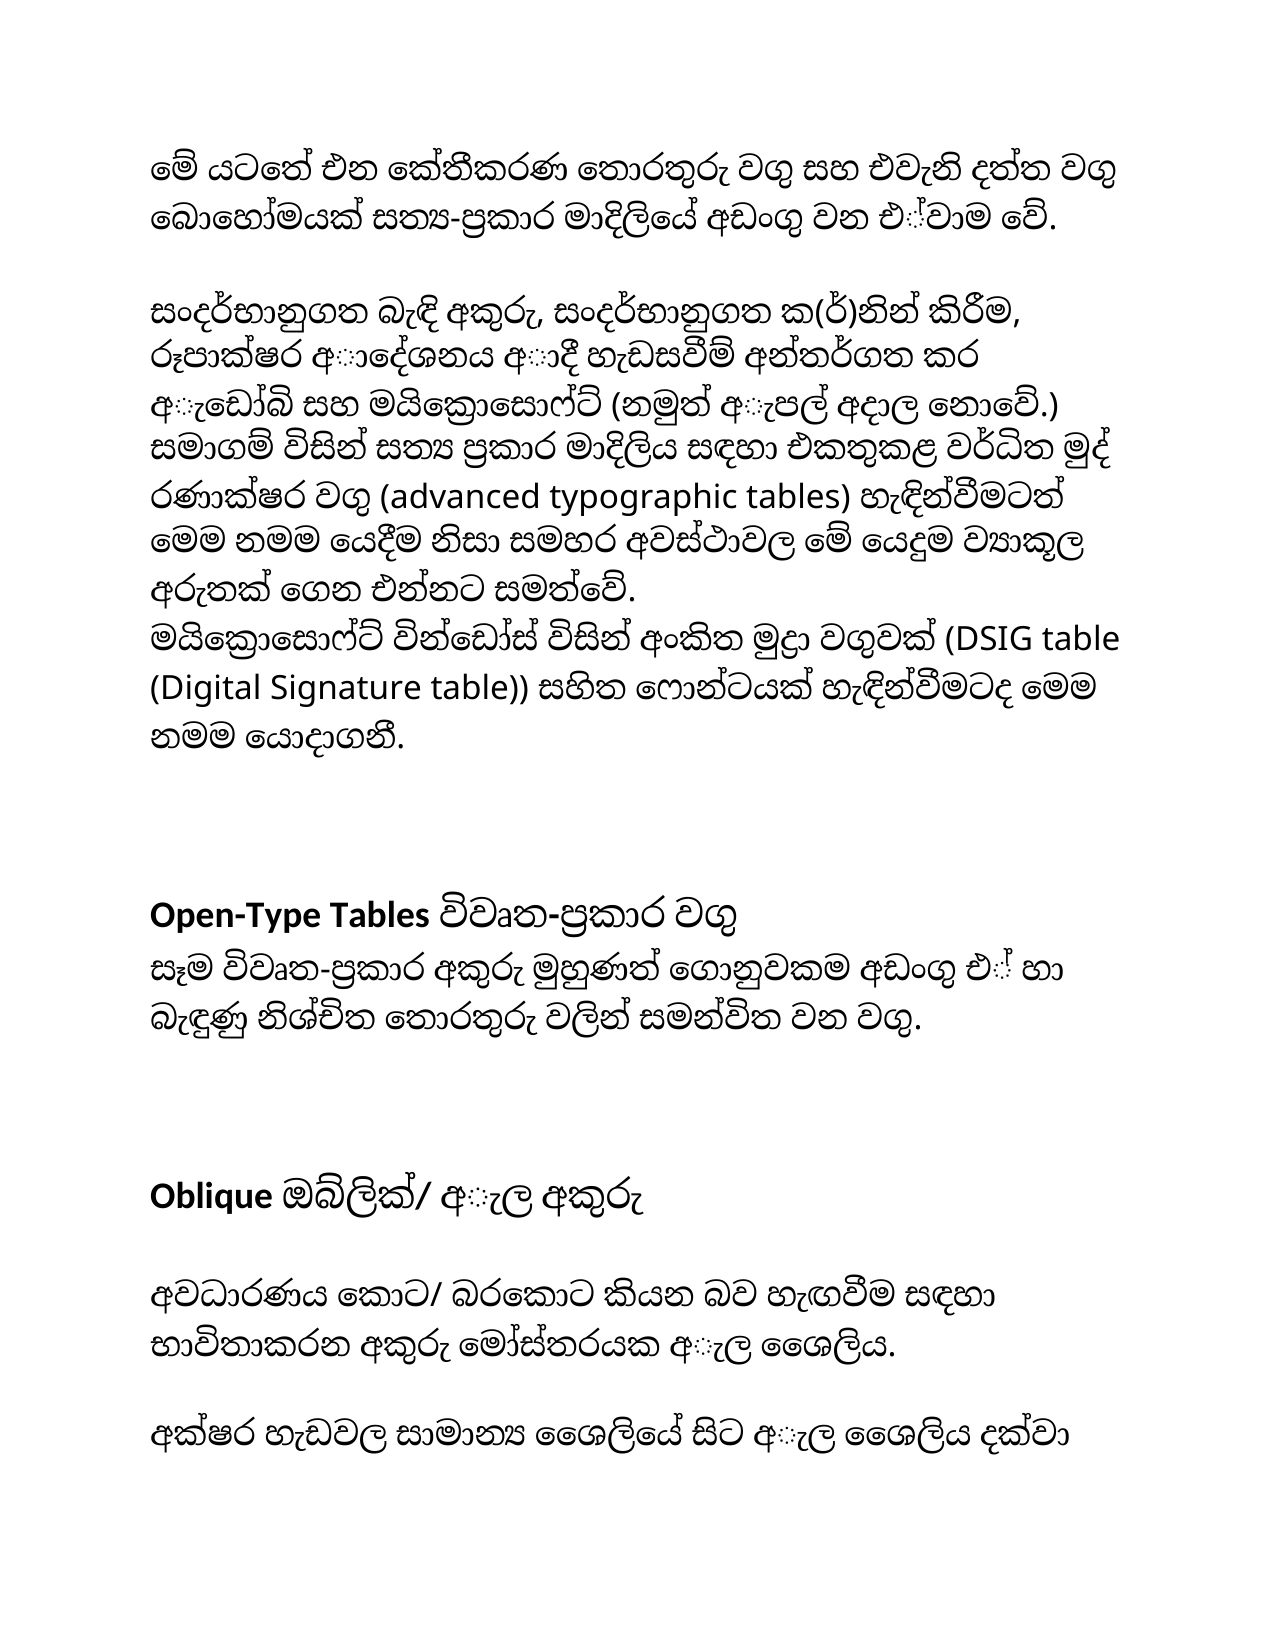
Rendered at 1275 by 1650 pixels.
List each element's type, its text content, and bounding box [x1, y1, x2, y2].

text මයික්‍රොසොෆ්ට් වින්ඩෝස් විසින් අංකිත මුද්‍රා වගුවක් (DSIG table (Digital Signature table)) සහිත ෆොන්ටයක් හැඳින්වීමටද මෙම නමම යොදාගනී. [150, 615, 1125, 762]
text අවධාරණය කොට/ බරකොට කියන බව හැඟවීම සඳහා භාවිතාකරන අකුරු මෝස්තරයක අැල ශෙෙලිය. [150, 1271, 1125, 1369]
text මේ යටතේ එන කේතීකරණ තොරතුරු වගු සහ එවැනි දත්ත වගු බොහෝමයක් සත්‍ය-ප්‍රකාර මාදිලියේ අඩංගු වන එ්වාම වේ. [150, 150, 1125, 243]
subtitle Open-Type Tables විවෘත-ප්‍රකාර වගු [150, 891, 1125, 937]
text අක්ෂර හැඩවල සාමාන්‍ය ශෙෙලියේ සිට අැල ශෙෙලිය දක්වා [150, 1415, 1125, 1458]
text සංදර්භානුගත බැඳි අකුරු, සංදර්භානුගත ක(ර්)නින් කිරීම, රූපාක්ෂර අාදේශනය අාදී හැඩසවීම් අන්තර්ගත කර අැඩෝබි සහ මයික්‍රොසොෆ්ට් (නමුත් අැපල් අදාල නොවේ.) සමාගම් විසින් සත්‍ය ප්‍රකාර මාදිලිය සඳහා එකතුකළ වර්ධිත මුද්‍රණාක්ෂර වගු (advanced typographic tables) හැඳින්වීමටත් මෙම නමම යෙදීම නිසා සමහර අවස්ථාවල මේ යෙදුම ව්‍යාකූල අරුතක් ගෙන එන්නට සමත්වේ. [150, 288, 1125, 615]
text සෑම විවෘත-ප්‍රකාර අකුරු මුහුණත් ගොනුවකම අඩංගු එ් හා බැඳුණු නිශ්චිත තොරතුරු වලින් සමන්විත වන වගු. [150, 945, 1125, 1043]
subtitle Oblique ඔබ්ලික්/ අැල අකුරු [150, 1172, 1125, 1217]
